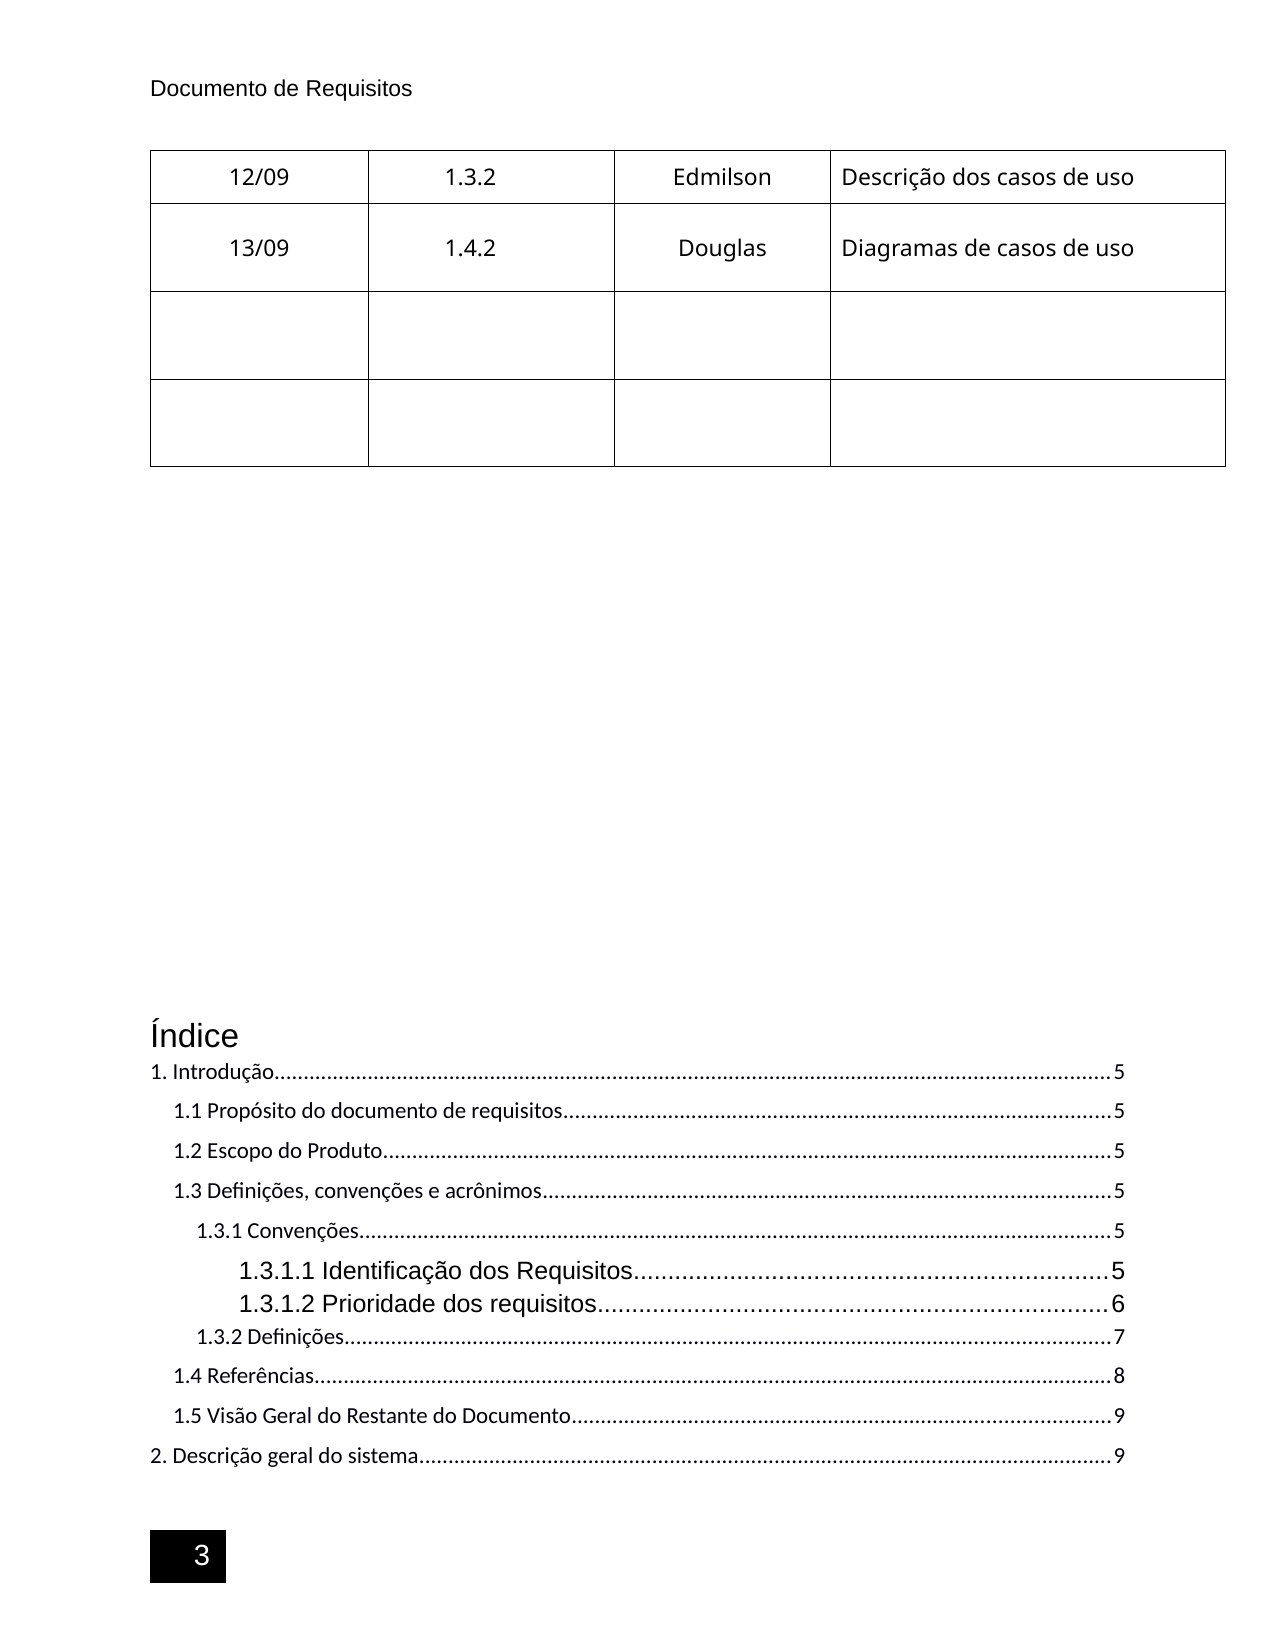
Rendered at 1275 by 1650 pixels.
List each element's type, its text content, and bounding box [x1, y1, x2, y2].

text 1.3.1 Convenções 5 [196, 1216, 1125, 1244]
text 1.3.2 Definições 7 [196, 1322, 1125, 1350]
table_cell 1.4.2 [369, 204, 614, 291]
text 1.4 Referências 8 [173, 1362, 1125, 1389]
text 1. Introdução 5 [150, 1057, 1125, 1085]
text 1.3 Definições, convenções e acrônimos 5 [173, 1176, 1125, 1204]
table_cell 13/09 [151, 204, 368, 291]
table_cell [369, 292, 614, 379]
text 1.2 Escopo do Produto 5 [173, 1136, 1125, 1164]
table_cell Diagramas de casos de uso [831, 204, 1225, 291]
text 1.3.1.1 Identificação dos Requisitos 5 [238, 1256, 1125, 1284]
text 1.5 Visão Geral do Restante do Documento 9 [173, 1401, 1125, 1429]
table_cell [369, 380, 614, 466]
table_cell 12/09 [151, 151, 368, 203]
table_cell [151, 380, 368, 466]
text 1.3.1.2 Prioridade dos requisitos 6 [238, 1289, 1125, 1317]
table_cell [831, 292, 1225, 379]
text 1.1 Propósito do documento de requisitos 5 [173, 1097, 1125, 1124]
table_cell Douglas [615, 204, 830, 291]
table_cell Descrição dos casos de uso [831, 151, 1225, 203]
table_cell [831, 380, 1225, 466]
table_cell Edmilson [615, 151, 830, 203]
subtitle Índice [150, 1016, 1125, 1055]
text 2. Descrição geral do sistema 9 [150, 1441, 1125, 1469]
table_cell [615, 292, 830, 379]
table_cell 1.3.2 [369, 151, 614, 203]
table_cell [151, 292, 368, 379]
table_cell [615, 380, 830, 466]
